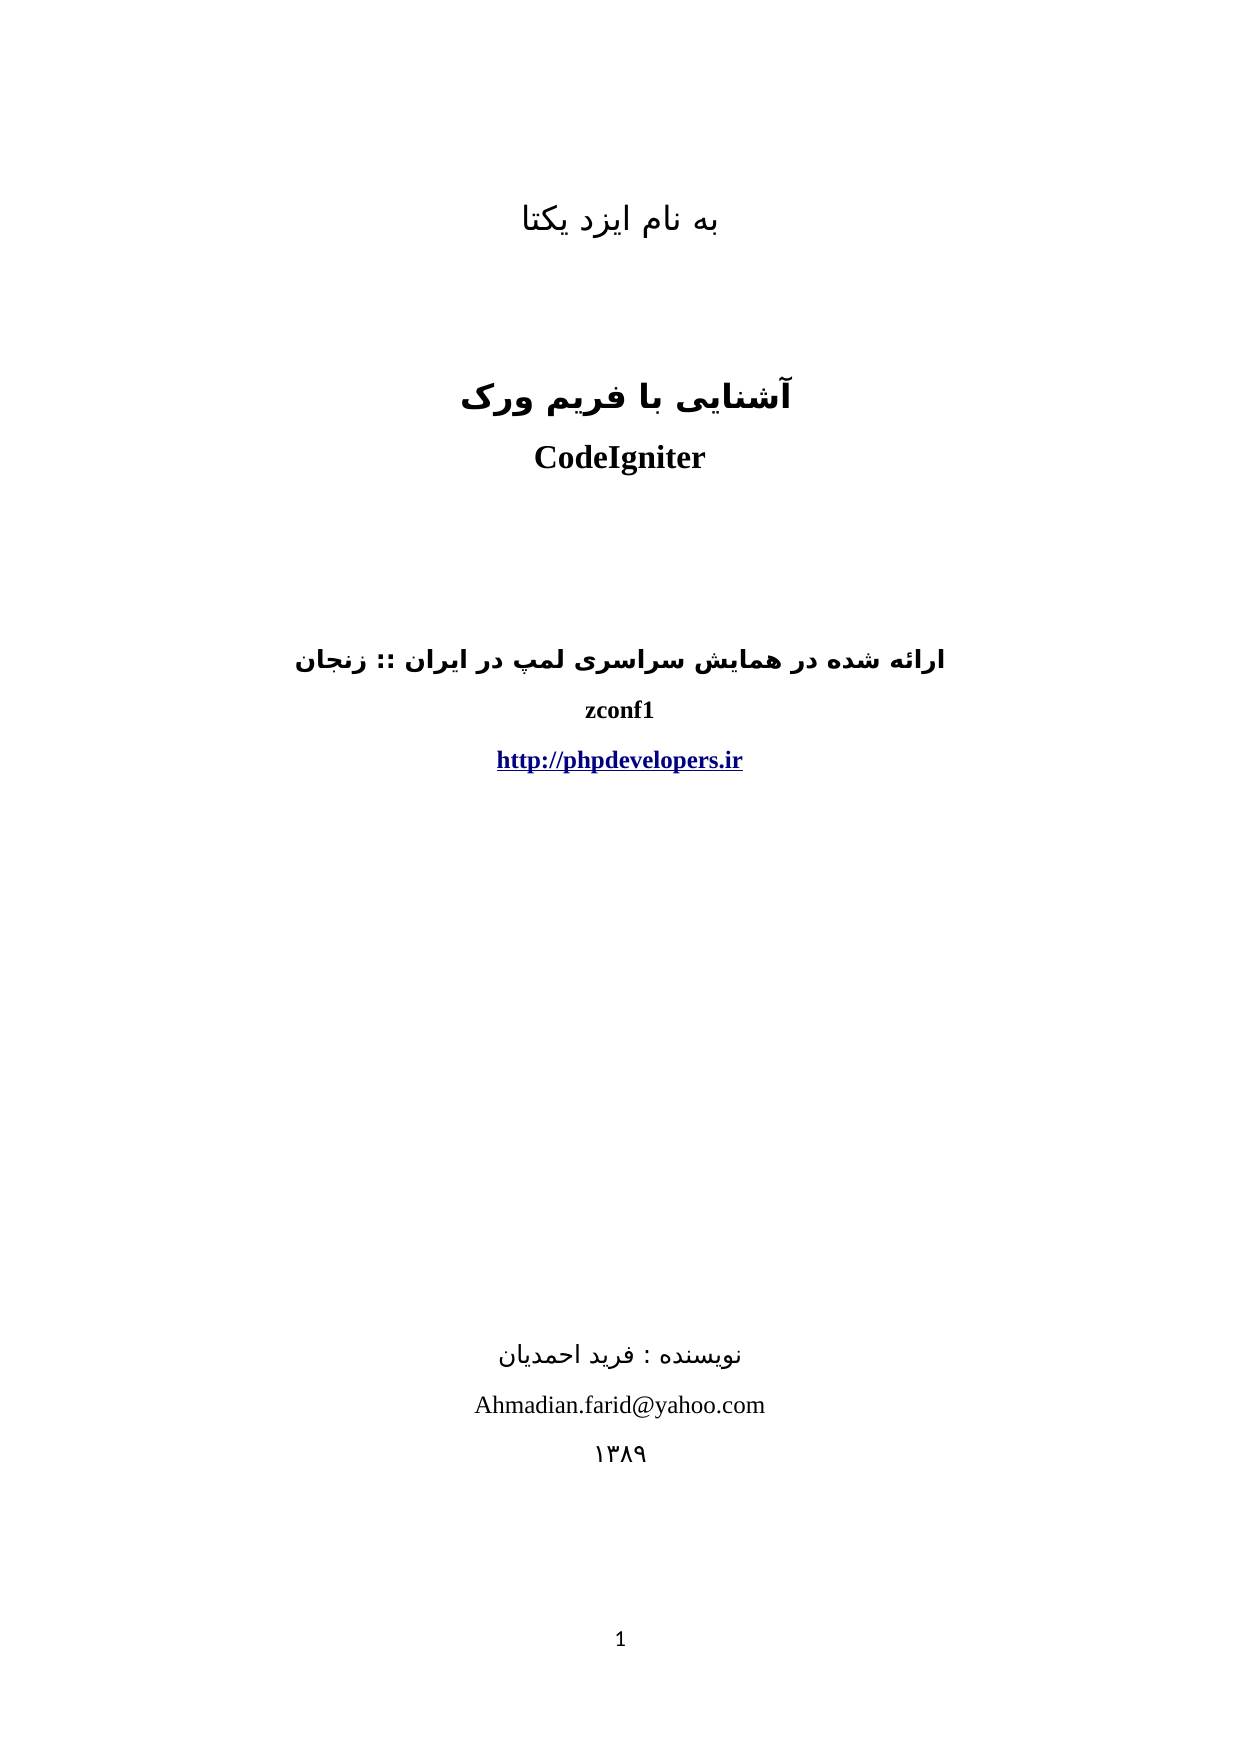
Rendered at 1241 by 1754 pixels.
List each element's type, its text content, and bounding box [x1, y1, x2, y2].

text ۱۳۸۹ [150, 1439, 1090, 1468]
text ارائه شده در همایش سراسری لمپ در ایران :: زنجان [150, 645, 1090, 674]
text به نام ایزد یکتا [150, 199, 1090, 238]
text Ahmadian.farid@yahoo.com [150, 1390, 1090, 1418]
text http://phpdevelopers.ir [150, 745, 1090, 773]
text CodeIgniter [150, 437, 1090, 476]
text نویسنده : فرید احمدیان [150, 1340, 1090, 1369]
text آشنایی با فریم ورک [150, 378, 1090, 416]
text zconf1 [150, 695, 1090, 724]
